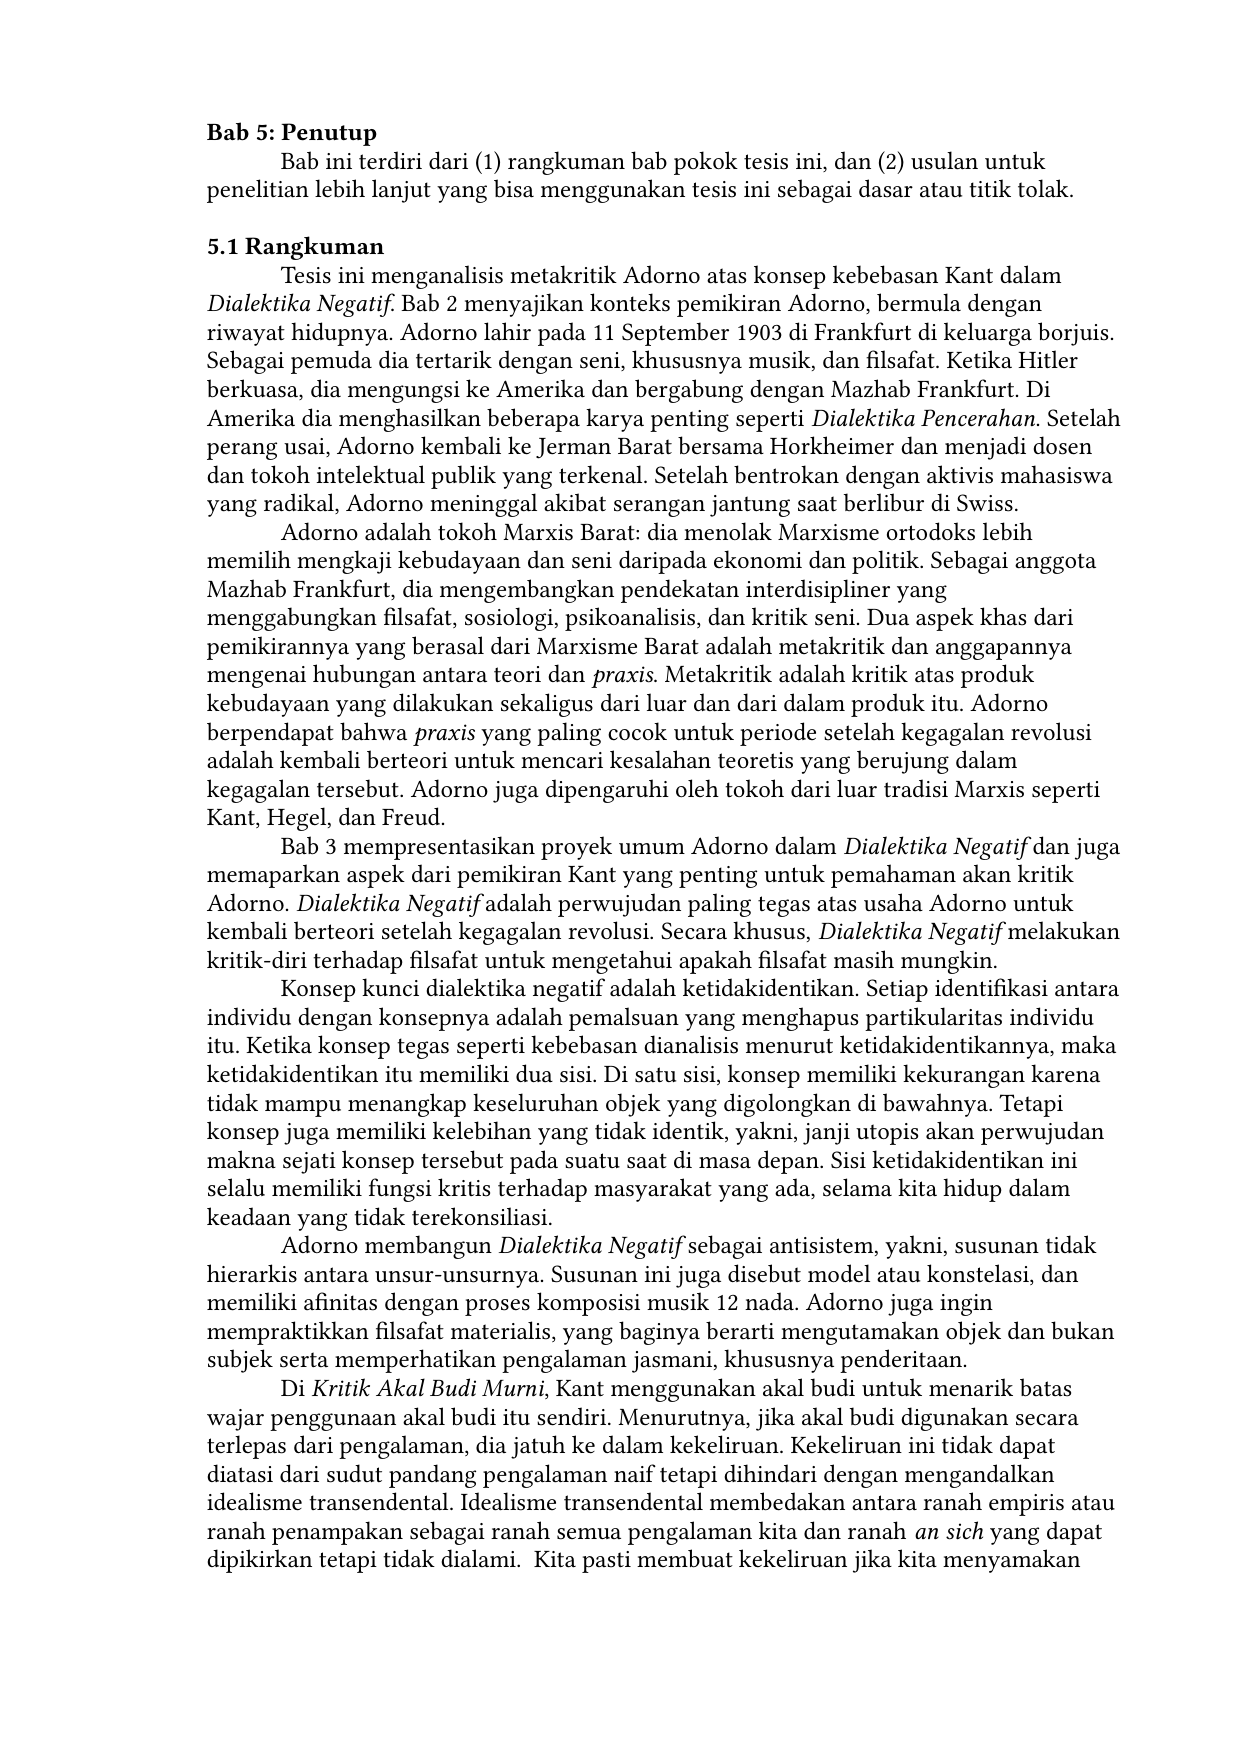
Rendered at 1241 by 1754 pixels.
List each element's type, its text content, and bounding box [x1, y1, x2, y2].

text Bab ini terdiri dari (1) rangkuman bab pokok tesis ini, dan (2) usulan untuk penelitian lebih lanjut yang bisa menggunakan tesis ini sebagai dasar atau titik tolak. [207, 147, 1122, 204]
text 5.1 Rangkuman [207, 232, 1122, 261]
text Di Kritik Akal Budi Murni, Kant menggunakan akal budi untuk menarik batas wajar penggunaan akal budi itu sendiri. Menurutnya, jika akal budi digunakan secara terlepas dari pengalaman, dia jatuh ke dalam kekeliruan. Kekeliruan ini tidak dapat diatasi dari sudut pandang pengalaman naif tetapi dihindari dengan mengandalkan idealisme transendental. Idealisme transendental membedakan antara ranah empiris atau ranah penampakan sebagai ranah semua pengalaman kita dan ranah an sich yang dapat dipikirkan tetapi tidak dialami. Kita pasti membuat kekeliruan jika kita menyamakan [207, 1374, 1122, 1574]
text Tesis ini menganalisis metakritik Adorno atas konsep kebebasan Kant dalam Dialektika Negatif. Bab 2 menyajikan konteks pemikiran Adorno, bermula dengan riwayat hidupnya. Adorno lahir pada 11 September 1903 di Frankfurt di keluarga borjuis. Sebagai pemuda dia tertarik dengan seni, khususnya musik, dan filsafat. Ketika Hitler berkuasa, dia mengungsi ke Amerika dan bergabung dengan Mazhab Frankfurt. Di Amerika dia menghasilkan beberapa karya penting seperti Dialektika Pencerahan. Setelah perang usai, Adorno kembali ke Jerman Barat bersama Horkheimer dan menjadi dosen dan tokoh intelektual publik yang terkenal. Setelah bentrokan dengan aktivis mahasiswa yang radikal, Adorno meninggal akibat serangan jantung saat berlibur di Swiss. [207, 261, 1122, 518]
text Bab 3 mempresentasikan proyek umum Adorno dalam Dialektika Negatif dan juga memaparkan aspek dari pemikiran Kant yang penting untuk pemahaman akan kritik Adorno. Dialektika Negatif adalah perwujudan paling tegas atas usaha Adorno untuk kembali berteori setelah kegagalan revolusi. Secara khusus, Dialektika Negatif melakukan kritik-diri terhadap filsafat untuk mengetahui apakah filsafat masih mungkin. [207, 832, 1122, 974]
text Bab 5: Penutup [207, 118, 1122, 147]
text Adorno membangun Dialektika Negatif sebagai antisistem, yakni, susunan tidak hierarkis antara unsur-unsurnya. Susunan ini juga disebut model atau konstelasi, dan memiliki afinitas dengan proses komposisi musik 12 nada. Adorno juga ingin mempraktikkan filsafat materialis, yang baginya berarti mengutamakan objek dan bukan subjek serta memperhatikan pengalaman jasmani, khususnya penderitaan. [207, 1231, 1122, 1374]
text Konsep kunci dialektika negatif adalah ketidakidentikan. Setiap identifikasi antara individu dengan konsepnya adalah pemalsuan yang menghapus partikularitas individu itu. Ketika konsep tegas seperti kebebasan dianalisis menurut ketidakidentikannya, maka ketidakidentikan itu memiliki dua sisi. Di satu sisi, konsep memiliki kekurangan karena tidak mampu menangkap keseluruhan objek yang digolongkan di bawahnya. Tetapi konsep juga memiliki kelebihan yang tidak identik, yakni, janji utopis akan perwujudan makna sejati konsep tersebut pada suatu saat di masa depan. Sisi ketidakidentikan ini selalu memiliki fungsi kritis terhadap masyarakat yang ada, selama kita hidup dalam keadaan yang tidak terekonsiliasi. [207, 974, 1122, 1231]
text Adorno adalah tokoh Marxis Barat: dia menolak Marxisme ortodoks lebih memilih mengkaji kebudayaan dan seni daripada ekonomi dan politik. Sebagai anggota Mazhab Frankfurt, dia mengembangkan pendekatan interdisipliner yang menggabungkan filsafat, sosiologi, psikoanalisis, dan kritik seni. Dua aspek khas dari pemikirannya yang berasal dari Marxisme Barat adalah metakritik dan anggapannya mengenai hubungan antara teori dan praxis. Metakritik adalah kritik atas produk kebudayaan yang dilakukan sekaligus dari luar dan dari dalam produk itu. Adorno berpendapat bahwa praxis yang paling cocok untuk periode setelah kegagalan revolusi adalah kembali berteori untuk mencari kesalahan teoretis yang berujung dalam kegagalan tersebut. Adorno juga dipengaruhi oleh tokoh dari luar tradisi Marxis seperti Kant, Hegel, dan Freud. [207, 518, 1122, 832]
